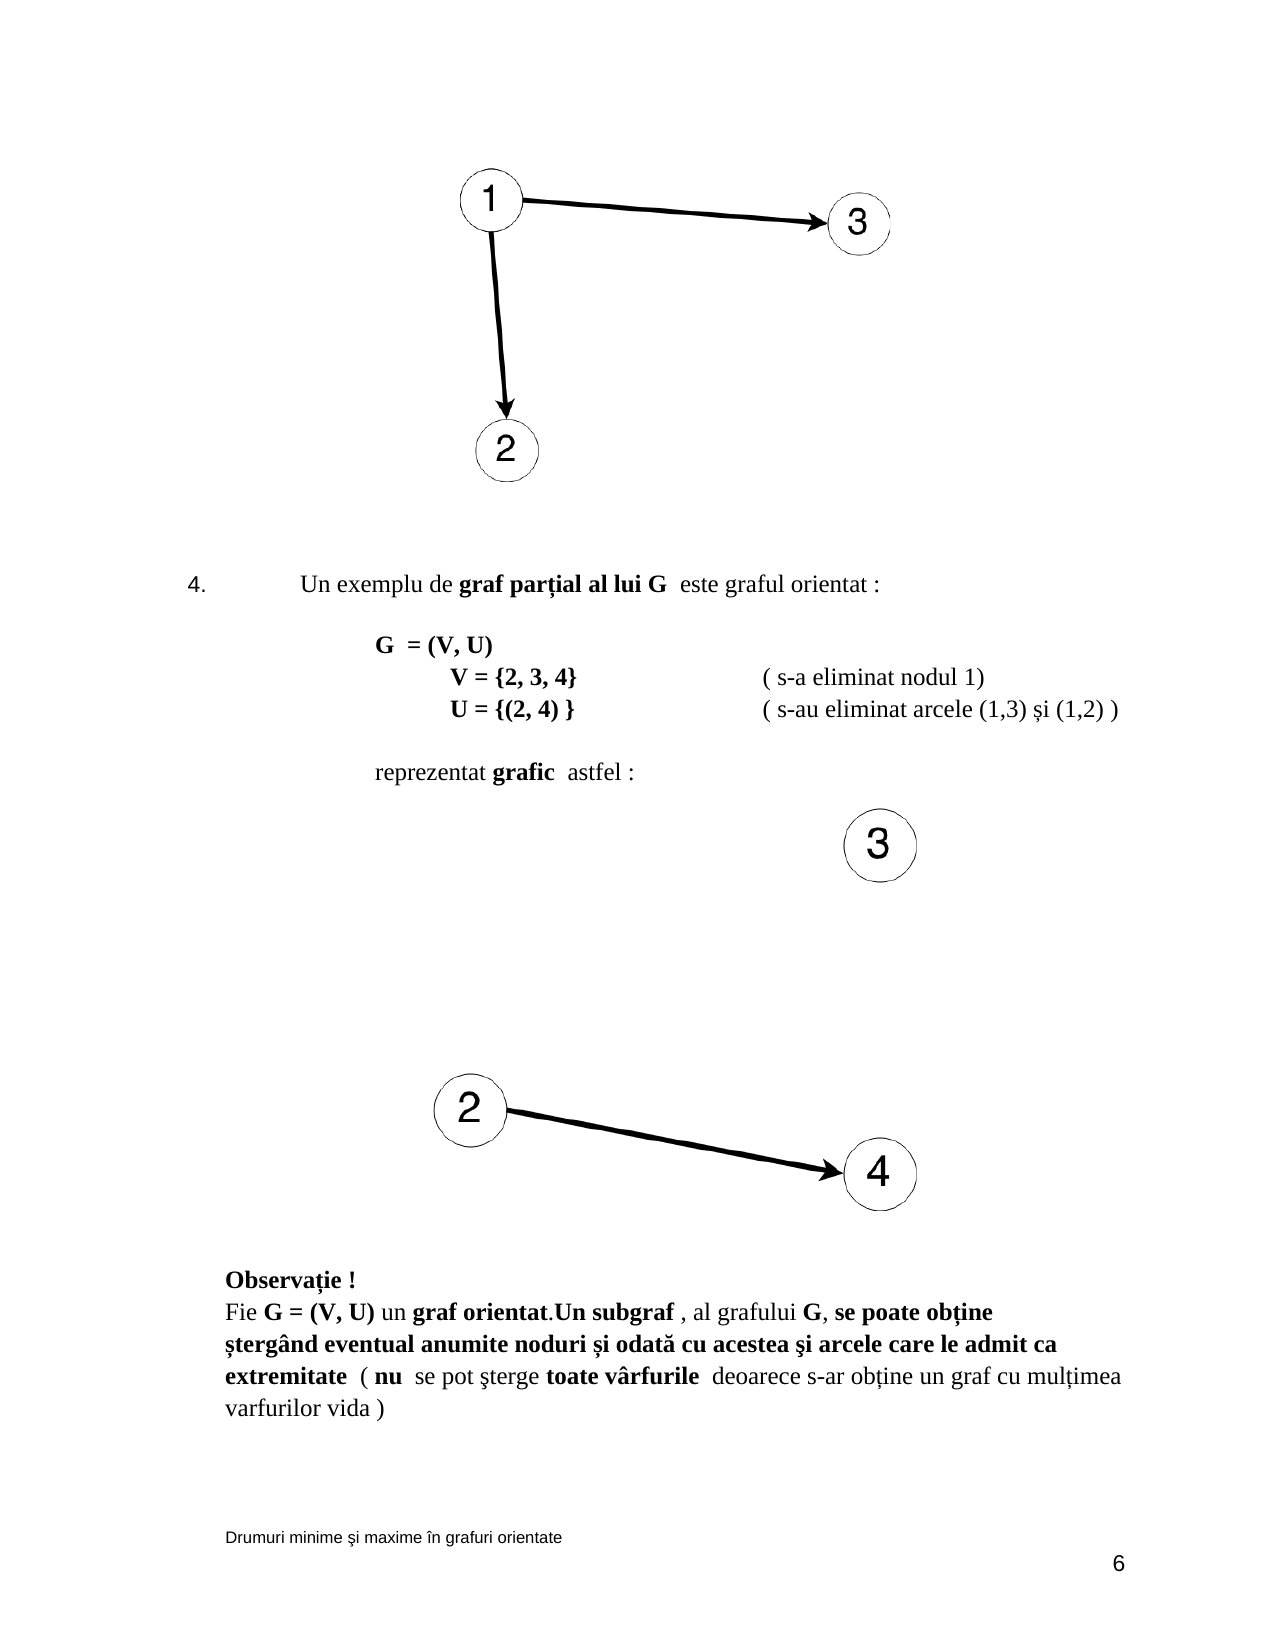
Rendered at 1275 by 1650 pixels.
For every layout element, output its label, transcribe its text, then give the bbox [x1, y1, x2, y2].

text Observație ! [150, 1267, 1125, 1294]
text ștergând eventual anumite noduri și odată cu acestea şi arcele care le admit ca extremitate ( nu se pot şterge toate vârfurile deoarece s-ar obține un graf cu mulțimea varfurilor vida ) [225, 1330, 1125, 1421]
picture [433, 808, 917, 1213]
text U = {(2, 4) } ( s-au eliminat arcele (1,3) și (1,2) ) [150, 695, 1125, 722]
list Un exemplu de graf parțial al lui G este graful orientat : [187, 570, 1125, 597]
text G = (V, U) [150, 631, 1125, 659]
picture [460, 168, 891, 484]
text Fie G = (V, U) un graf orientat.Un subgraf , al grafului G, se poate obține [150, 1298, 1125, 1326]
text reprezentat grafic astfel : [150, 758, 1125, 786]
text V = {2, 3, 4} ( s-a eliminat nodul 1) [150, 663, 1125, 691]
